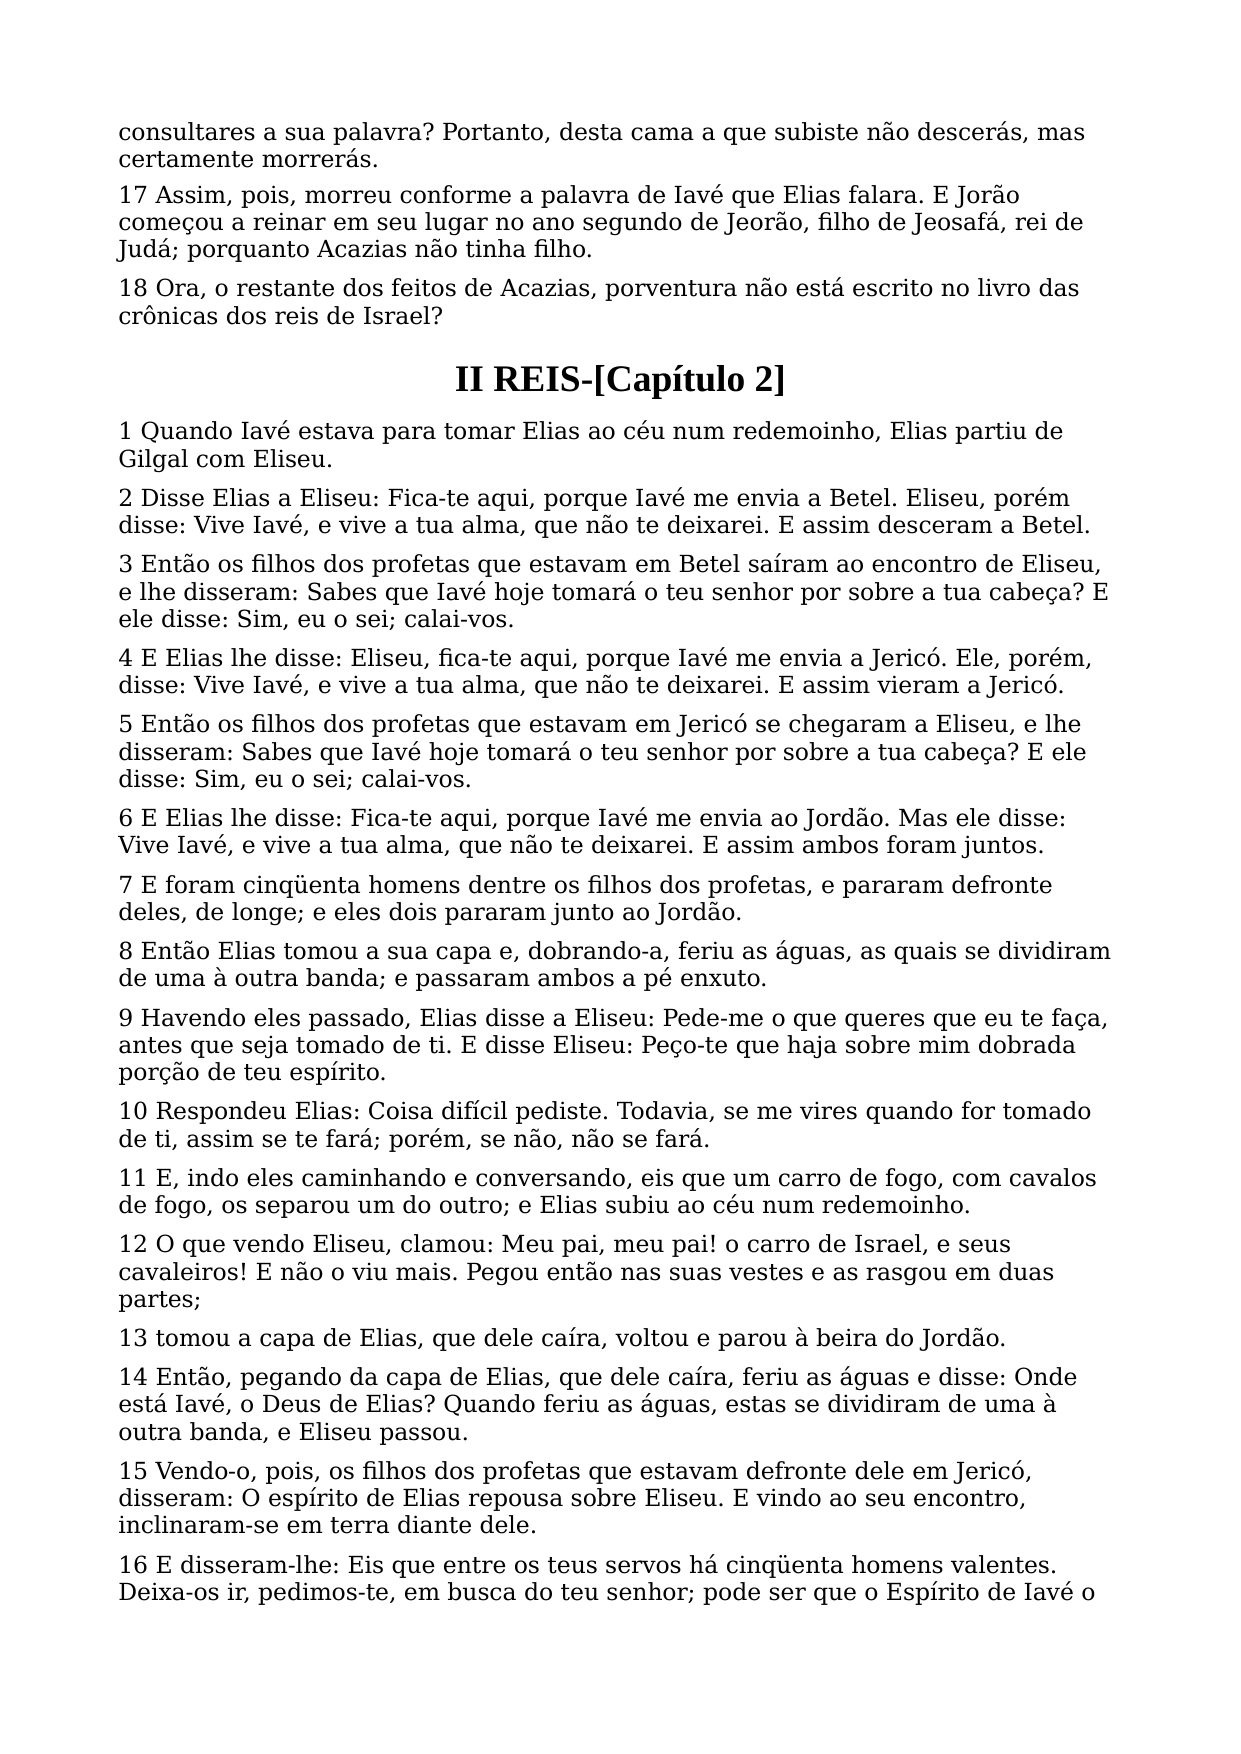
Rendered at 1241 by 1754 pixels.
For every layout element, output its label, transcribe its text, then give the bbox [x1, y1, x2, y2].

text 11 E, indo eles caminhando e conversando, eis que um carro de fogo, com cavalos de fogo, os separou um do outro; e Elias subiu ao céu num redemoinho. [118, 1164, 1122, 1219]
text 10 Respondeu Elias: Coisa difícil pediste. Todavia, se me vires quando for tomado de ti, assim se te fará; porém, se não, não se fará. [118, 1098, 1122, 1153]
text 15 Vendo-o, pois, os filhos dos profetas que estavam defronte dele em Jericó, disseram: O espírito de Elias repousa sobre Eliseu. E vindo ao seu encontro, inclinaram-se em terra diante dele. [118, 1458, 1122, 1539]
subtitle II REIS-[Capítulo 2] [118, 356, 1122, 399]
text 12 O que vendo Eliseu, clamou: Meu pai, meu pai! o carro de Israel, e seus cavaleiros! E não o viu mais. Pegou então nas suas vestes e as rasgou em duas partes; [118, 1231, 1122, 1313]
text 9 Havendo eles passado, Elias disse a Eliseu: Pede-me o que queres que eu te faça, antes que seja tomado de ti. E disse Eliseu: Peço-te que haja sobre mim dobrada porção de teu espírito. [118, 1004, 1122, 1086]
text 6 E Elias lhe disse: Fica-te aqui, porque Iavé me envia ao Jordão. Mas ele disse: Vive Iavé, e vive a tua alma, que não te deixarei. E assim ambos foram juntos. [118, 805, 1122, 859]
text 3 Então os filhos dos profetas que estavam em Betel saíram ao encontro de Eliseu, e lhe disseram: Sabes que Iavé hoje tomará o teu senhor por sobre a tua cabeça? E ele disse: Sim, eu o sei; calai-vos. [118, 551, 1122, 633]
text 18 Ora, o restante dos feitos de Acazias, porventura não está escrito no livro das crônicas dos reis de Israel? [118, 275, 1122, 330]
text 13 tomou a capa de Elias, que dele caíra, voltou e parou à beira do Jordão. [118, 1325, 1122, 1352]
text 17 Assim, pois, morreu conforme a palavra de Iavé que Elias falara. E Jorão começou a reinar em seu lugar no ano segundo de Jeorão, filho de Jeosafá, rei de Judá; porquanto Acazias não tinha filho. [118, 181, 1122, 263]
text 7 E foram cinqüenta homens dentre os filhos dos profetas, e pararam defronte deles, de longe; e eles dois pararam junto ao Jordão. [118, 871, 1122, 926]
text 5 Então os filhos dos profetas que estavam em Jericó se chegaram a Eliseu, e lhe disseram: Sabes que Iavé hoje tomará o teu senhor por sobre a tua cabeça? E ele disse: Sim, eu o sei; calai-vos. [118, 711, 1122, 793]
text 4 E Elias lhe disse: Eliseu, fica-te aqui, porque Iavé me envia a Jericó. Ele, porém, disse: Vive Iavé, e vive a tua alma, que não te deixarei. E assim vieram a Jericó. [118, 645, 1122, 699]
text 2 Disse Elias a Eliseu: Fica-te aqui, porque Iavé me envia a Betel. Eliseu, porém disse: Vive Iavé, e vive a tua alma, que não te deixarei. E assim desceram a Betel. [118, 484, 1122, 539]
text 16 E disseram-lhe: Eis que entre os teus servos há cinqüenta homens valentes. Deixa-os ir, pedimos-te, em busca do teu senhor; pode ser que o Espírito de Iavé o [118, 1551, 1122, 1606]
text 1 Quando Iavé estava para tomar Elias ao céu num redemoinho, Elias partiu de Gilgal com Eliseu. [118, 418, 1122, 473]
text consultares a sua palavra? Portanto, desta cama a que subiste não descerás, mas certamente morrerás. [118, 118, 1122, 173]
text 14 Então, pegando da capa de Elias, que dele caíra, feriu as águas e disse: Onde está Iavé, o Deus de Elias? Quando feriu as águas, estas se dividiram de uma à outra banda, e Eliseu passou. [118, 1364, 1122, 1446]
text 8 Então Elias tomou a sua capa e, dobrando-a, feriu as águas, as quais se dividiram de uma à outra banda; e passaram ambos a pé enxuto. [118, 938, 1122, 992]
